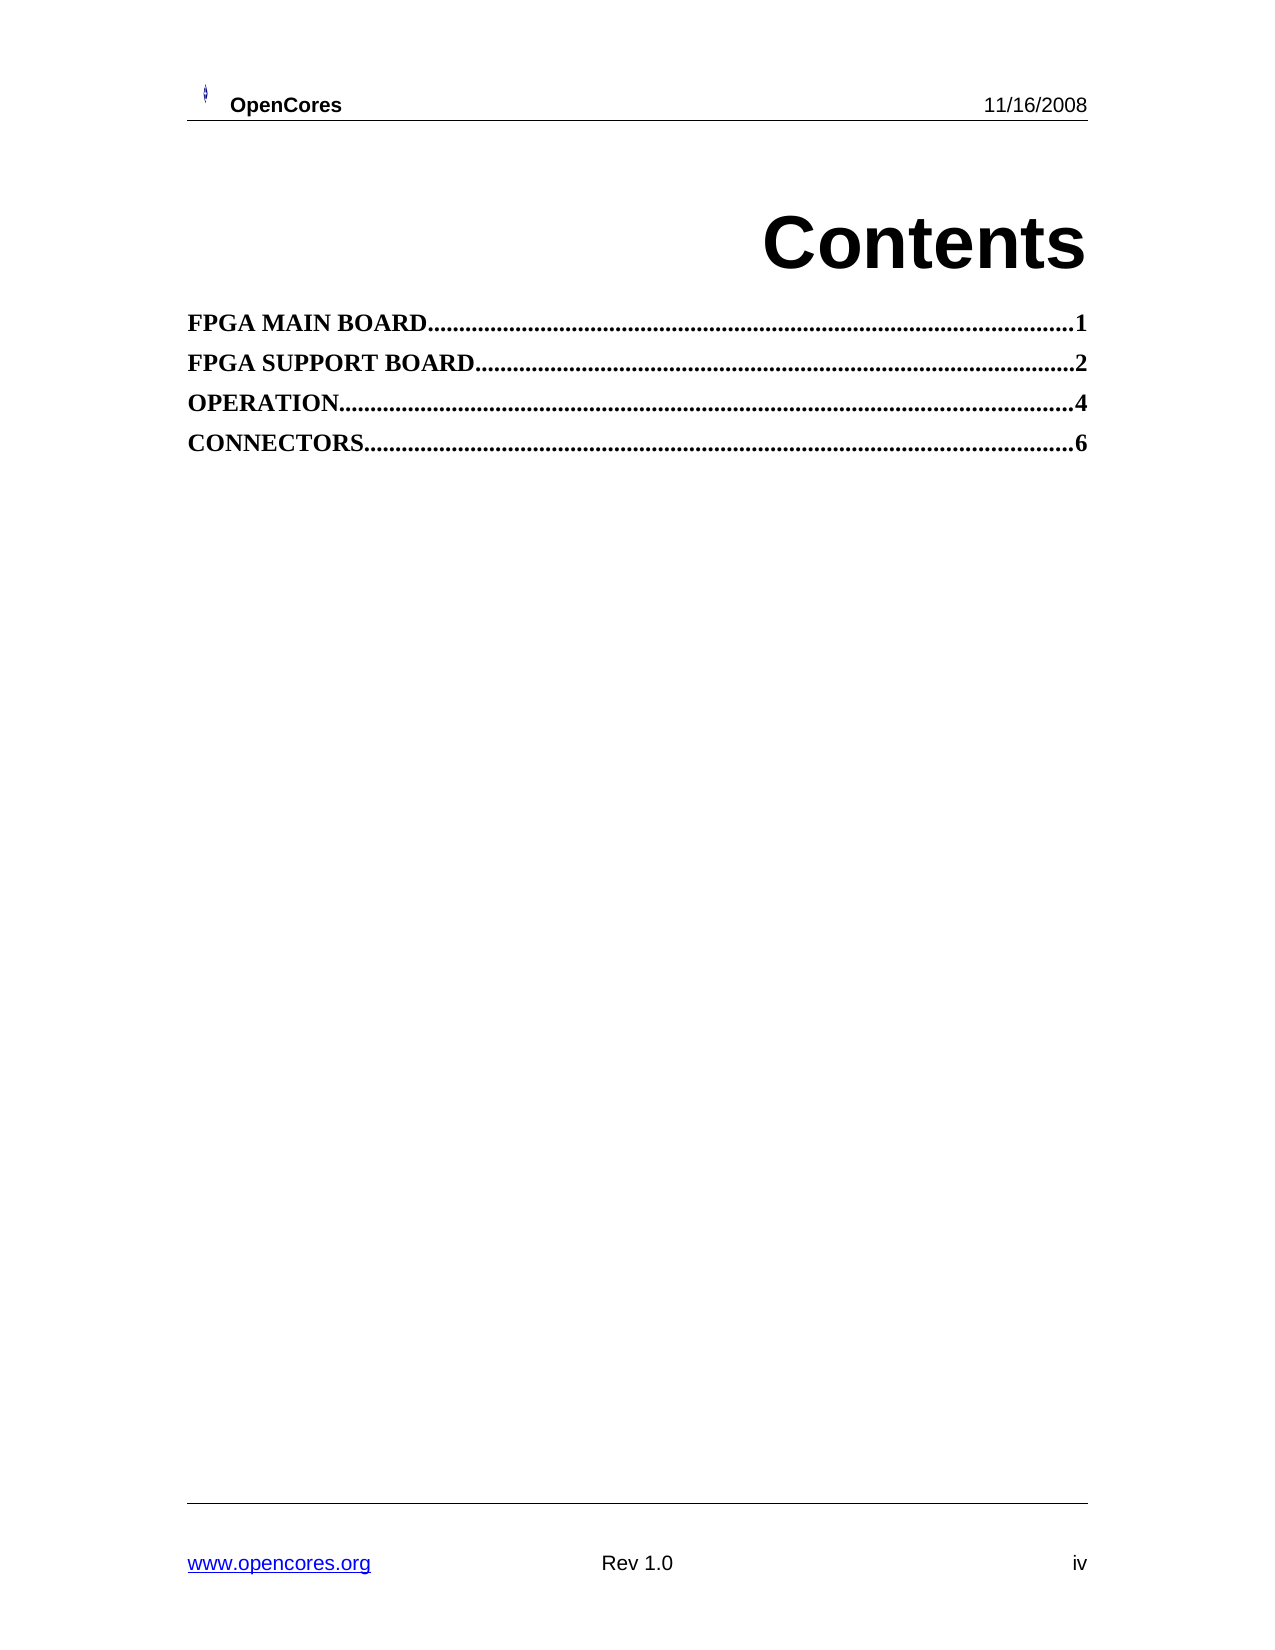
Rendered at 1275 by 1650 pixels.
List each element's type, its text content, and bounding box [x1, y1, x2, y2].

text FPGA Support Board 2 [187, 349, 1087, 377]
text Operation 4 [187, 389, 1087, 417]
text Contents [187, 200, 1087, 284]
text FPGA Main Board 1 [187, 309, 1087, 337]
text Connectors 6 [187, 429, 1087, 457]
